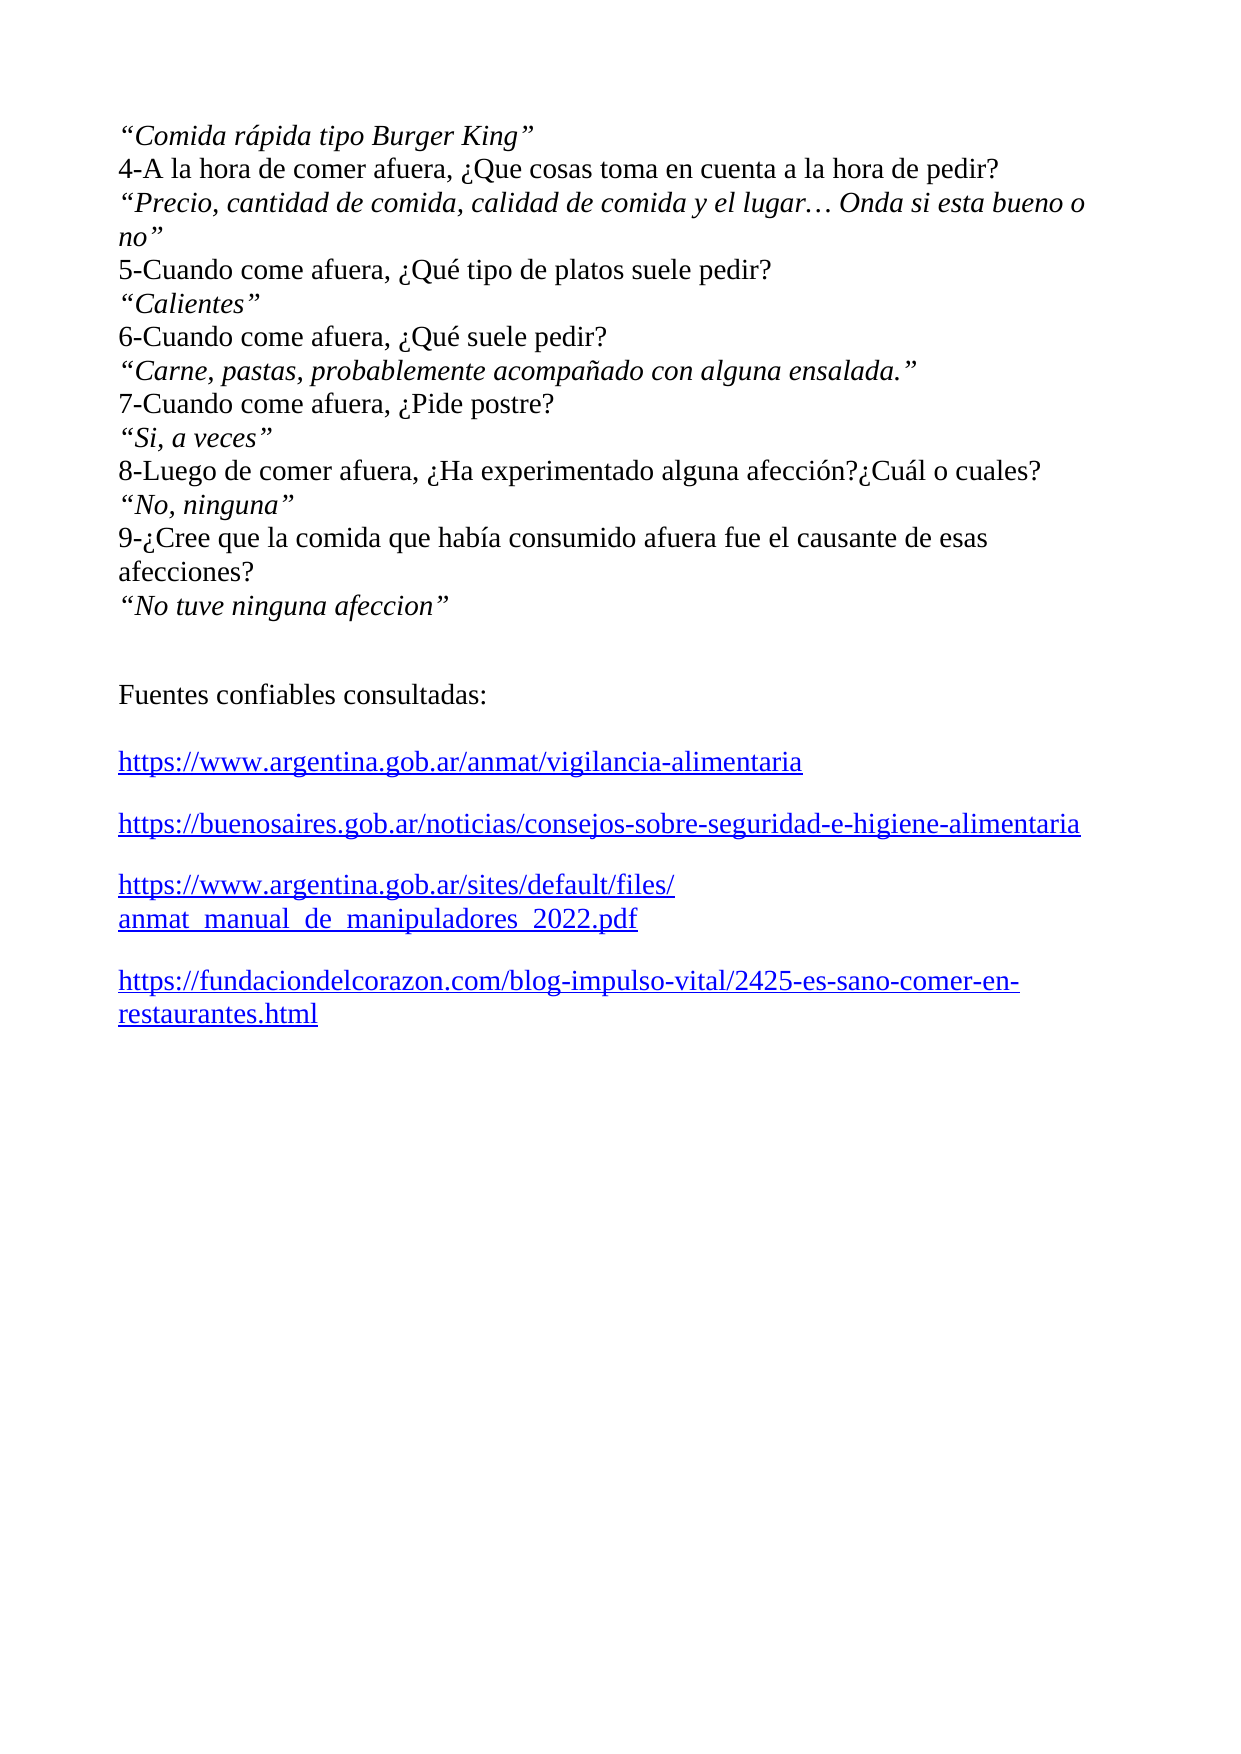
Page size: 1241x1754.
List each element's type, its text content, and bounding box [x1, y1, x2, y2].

text Fuentes confiables consultadas: [118, 677, 1122, 744]
text https://fundaciondelcorazon.com/blog-impulso-vital/2425-es-sano-comer-en-restaurantes.html [118, 963, 1122, 1030]
text “Calientes” [118, 286, 1122, 319]
text 7-Cuando come afuera, ¿Pide postre? [118, 386, 1122, 420]
text 8-Luego de comer afuera, ¿Ha experimentado alguna afección?¿Cuál o cuales? [118, 453, 1122, 487]
text “Comida rápida tipo Burger King” [118, 118, 1122, 152]
text 6-Cuando come afuera, ¿Qué suele pedir? [118, 319, 1122, 353]
text 5-Cuando come afuera, ¿Qué tipo de platos suele pedir? [118, 252, 1122, 286]
text “No, ninguna” [118, 487, 1122, 521]
text https://www.argentina.gob.ar/anmat/vigilancia-alimentaria [118, 744, 1122, 778]
text “Precio, cantidad de comida, calidad de comida y el lugar… Onda si esta bueno o no” [118, 185, 1122, 252]
text “No tuve ninguna afeccion” [118, 588, 1122, 621]
text 9-¿Cree que la comida que había consumido afuera fue el causante de esas afecciones? [118, 521, 1122, 588]
text “Si, a veces” [118, 420, 1122, 453]
text “Carne, pastas, probablemente acompañado con alguna ensalada.” [118, 353, 1122, 386]
text 4-A la hora de comer afuera, ¿Que cosas toma en cuenta a la hora de pedir? [118, 152, 1122, 185]
text https://www.argentina.gob.ar/sites/default/files/anmat_manual_de_manipuladores_2022.pdf [118, 867, 1122, 934]
text https://buenosaires.gob.ar/noticias/consejos-sobre-seguridad-e-higiene-alimentaria [118, 806, 1122, 839]
